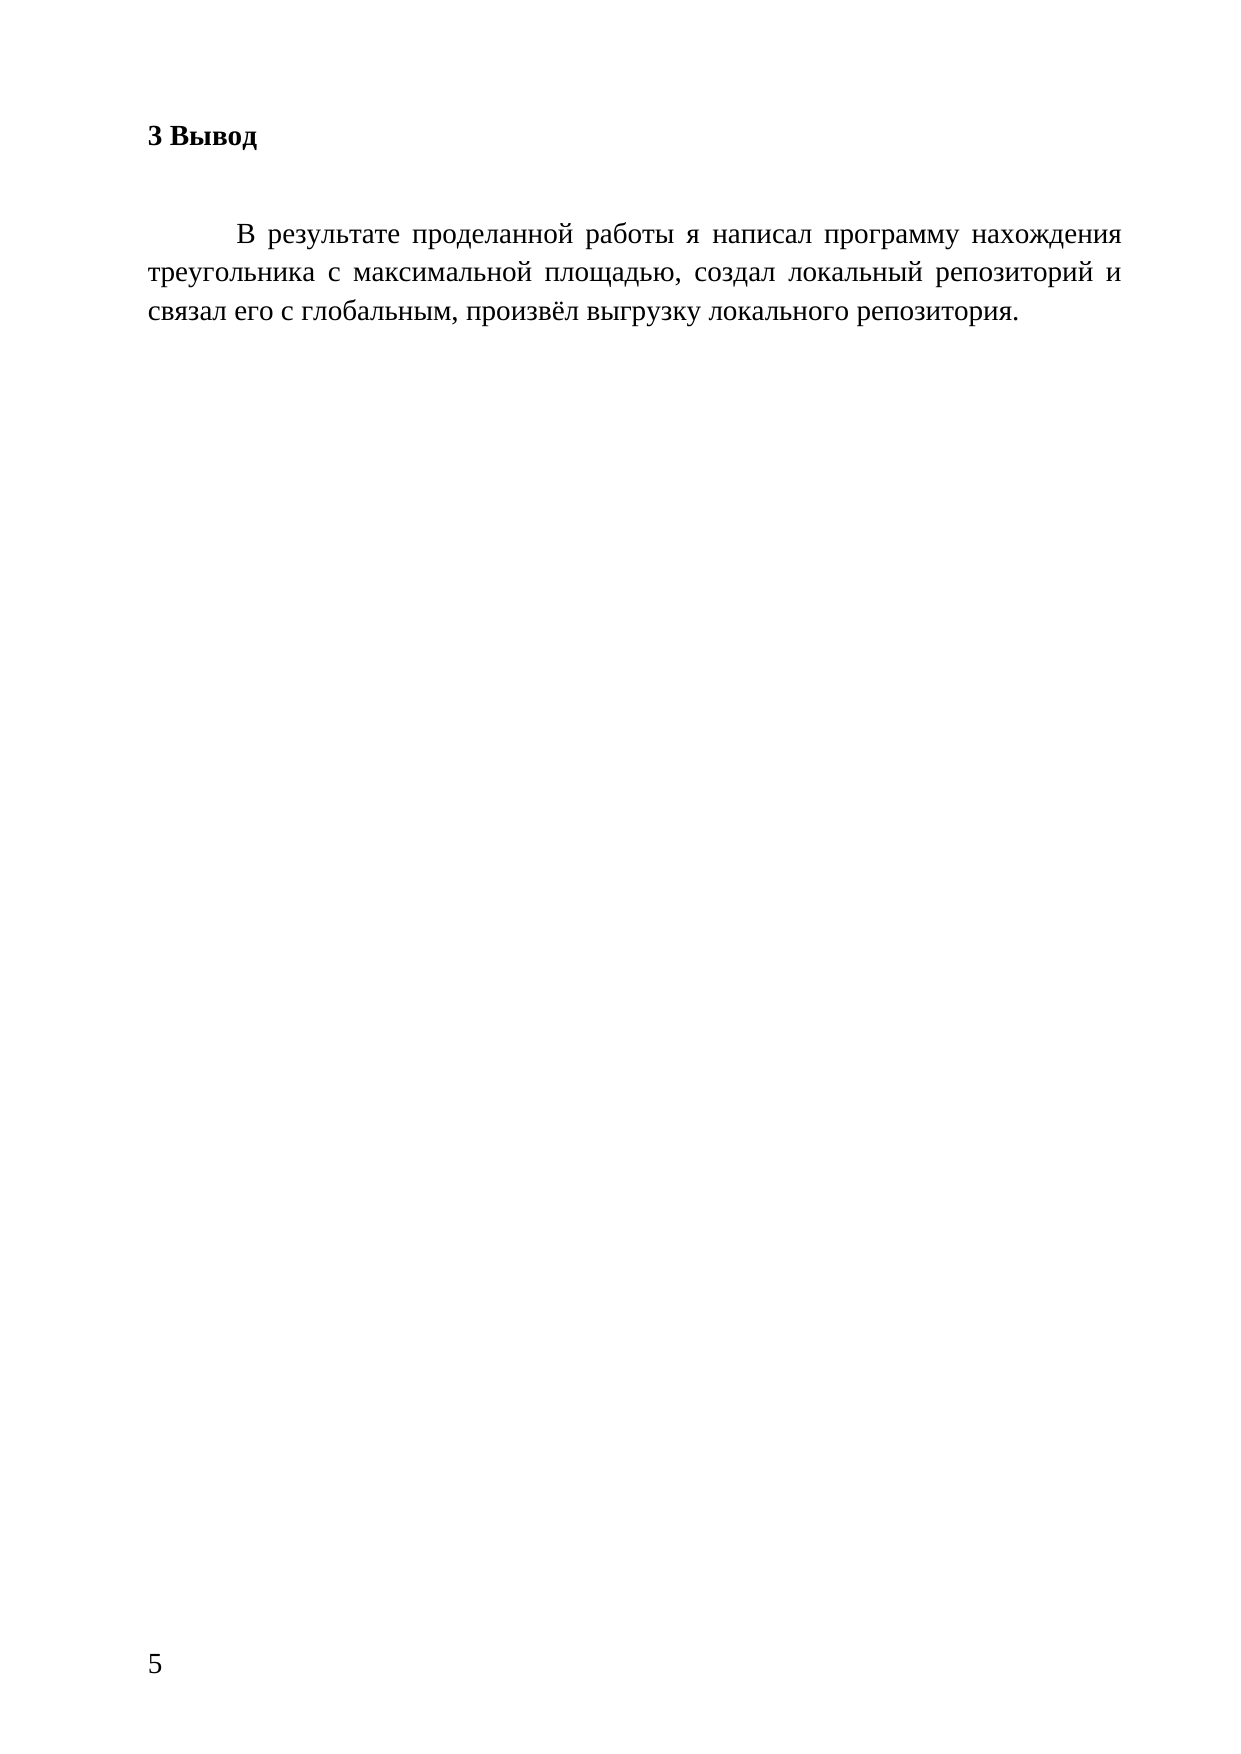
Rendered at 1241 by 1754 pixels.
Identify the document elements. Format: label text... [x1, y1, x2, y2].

text В результате проделанной работы я написал программу нахождения треугольника с максимальной площадью, создал локальный репозиторий и связал его с глобальным, произвёл выгрузку локального репозитория. [148, 216, 1122, 327]
text 3 Вывод [148, 118, 1122, 152]
